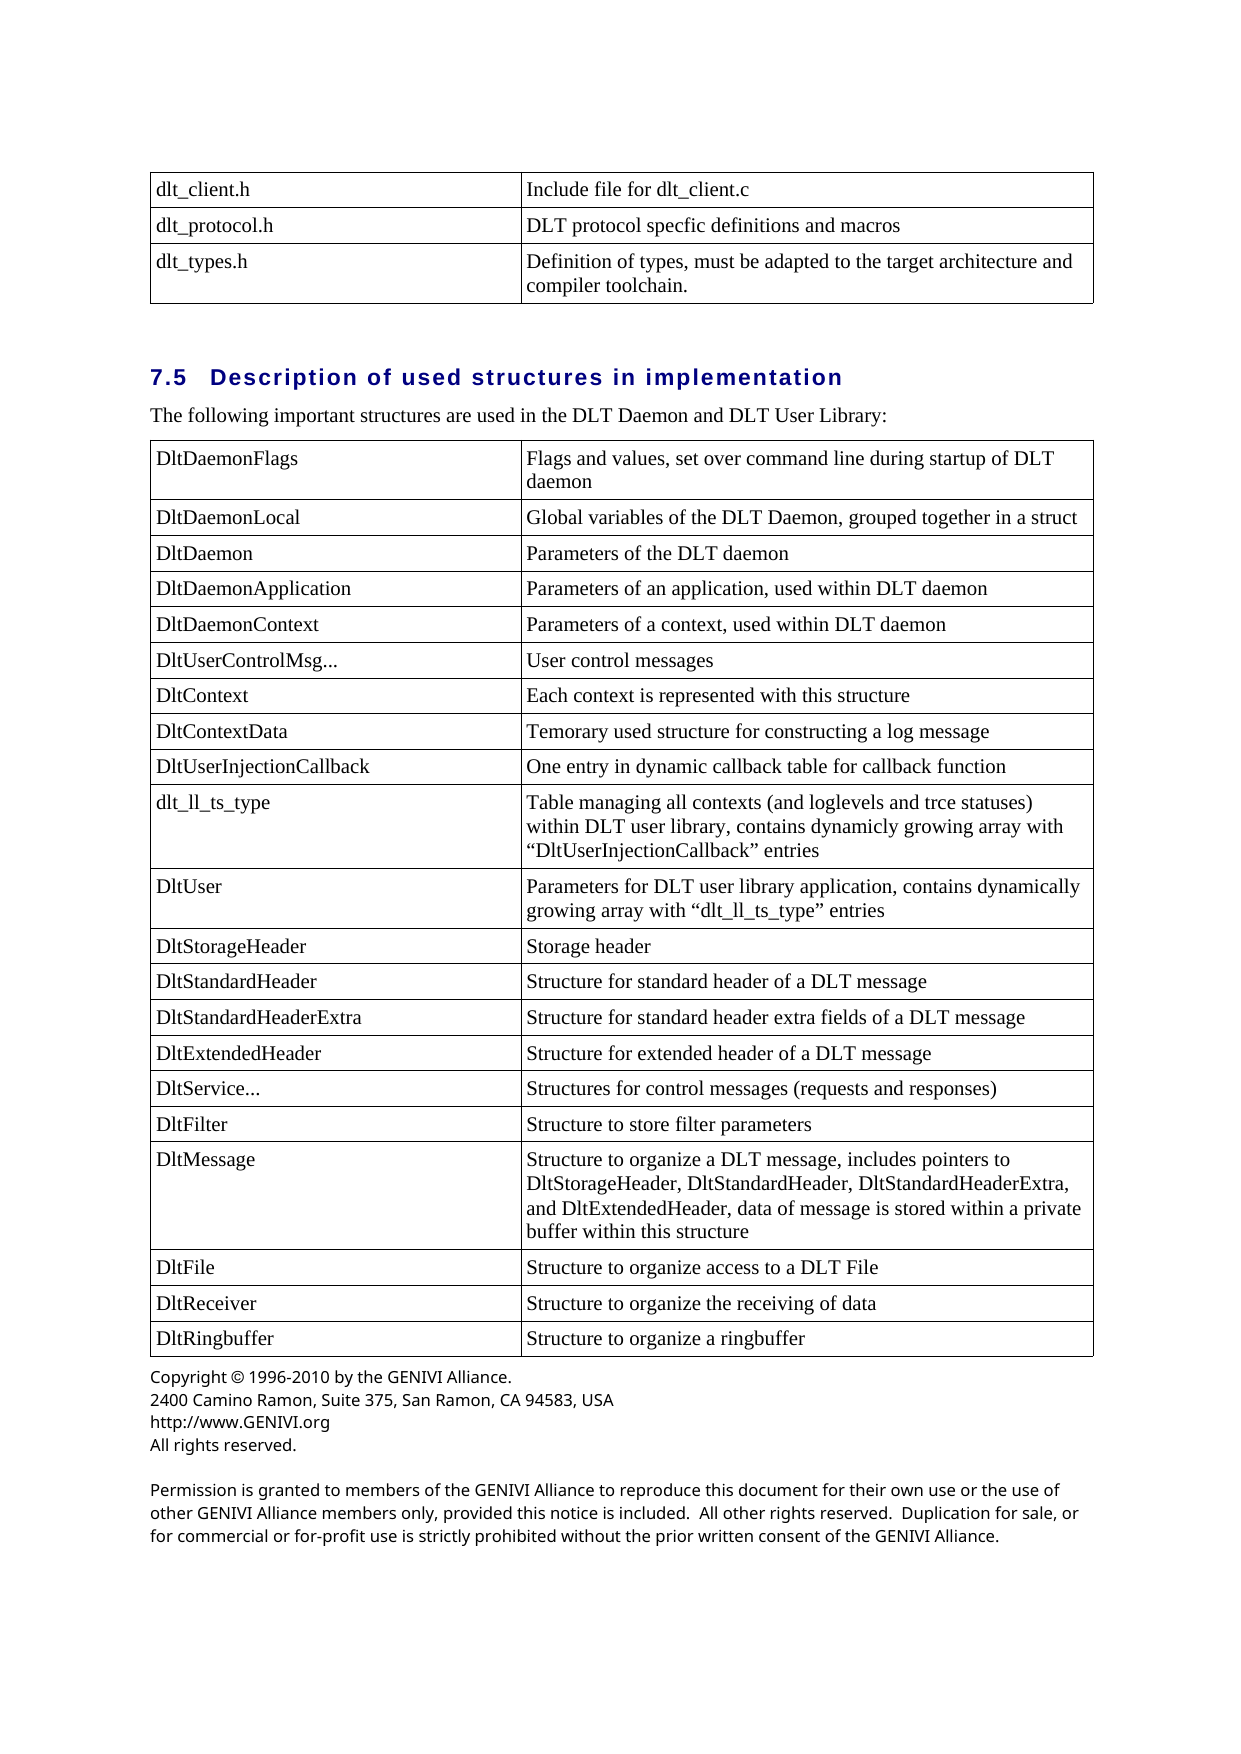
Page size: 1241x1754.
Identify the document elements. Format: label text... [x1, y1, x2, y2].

table_cell Parameters of the DLT daemon [522, 536, 1093, 571]
table_header Flags and values, set over command line during startup of DLT daemon [522, 441, 1093, 499]
table_cell Temorary used structure for constructing a log message [522, 714, 1093, 749]
table_cell Structure for standard header of a DLT message [522, 964, 1093, 999]
table_cell Structure to store filter parameters [522, 1107, 1093, 1141]
table_cell DltContextData [151, 714, 521, 749]
table_cell DltFilter [151, 1107, 521, 1141]
table_cell dlt_client.h [151, 173, 521, 207]
table_cell DltStandardHeader [151, 964, 521, 999]
table_cell dlt_ll_ts_type [151, 785, 521, 868]
table_cell DLT protocol specfic definitions and macros [522, 208, 1093, 243]
table_cell Global variables of the DLT Daemon, grouped together in a struct [522, 500, 1093, 535]
table_cell One entry in dynamic callback table for callback function [522, 750, 1093, 784]
table_cell Parameters of an application, used within DLT daemon [522, 572, 1093, 606]
table_cell dlt_protocol.h [151, 208, 521, 243]
table_cell DltExtendedHeader [151, 1036, 521, 1070]
text The following important structures are used in the DLT Daemon and DLT User Library: [150, 403, 1092, 427]
table_cell DltUserControlMsg... [151, 643, 521, 677]
table_cell DltReceiver [151, 1286, 521, 1321]
table_cell Definition of types, must be adapted to the target architecture and compiler toolchain. [522, 244, 1093, 302]
table_cell Structure to organize access to a DLT File [522, 1250, 1093, 1285]
table_cell Structure for extended header of a DLT message [522, 1036, 1093, 1070]
table_cell DltStorageHeader [151, 929, 521, 963]
table_cell Structure to organize the receiving of data [522, 1286, 1093, 1321]
table_cell DltFile [151, 1250, 521, 1285]
table_cell DltDaemonLocal [151, 500, 521, 535]
table_cell Structures for control messages (requests and responses) [522, 1071, 1093, 1106]
table_cell Storage header [522, 929, 1093, 963]
table_cell Parameters for DLT user library application, contains dynamically growing array with “dlt_ll_ts_type” entries [522, 869, 1093, 928]
table_cell DltContext [151, 679, 521, 713]
table_cell Include file for dlt_client.c [522, 173, 1093, 207]
table_cell Structure for standard header extra fields of a DLT message [522, 1000, 1093, 1034]
table_cell DltMessage [151, 1142, 521, 1249]
table_cell Structure to organize a ringbuffer [522, 1322, 1093, 1356]
table_cell DltStandardHeaderExtra [151, 1000, 521, 1034]
table_cell DltUserInjectionCallback [151, 750, 521, 784]
table_cell Structure to organize a DLT message, includes pointers to DltStorageHeader, DltStandardHeader, DltStandardHeaderExtra, and DltExtendedHeader, data of message is stored within a private buffer within this structure [522, 1142, 1093, 1249]
table_cell Table managing all contexts (and loglevels and trce statuses) within DLT user library, contains dynamicly growing array with “DltUserInjectionCallback” entries [522, 785, 1093, 868]
table_cell DltDaemon [151, 536, 521, 571]
table_header DltDaemonFlags [151, 441, 521, 499]
table_cell DltDaemonContext [151, 607, 521, 642]
table_cell DltService... [151, 1071, 521, 1106]
subtitle Description of used structures in implementation [150, 364, 1092, 391]
table_cell User control messages [522, 643, 1093, 677]
table_cell Parameters of a context, used within DLT daemon [522, 607, 1093, 642]
table_cell dlt_types.h [151, 244, 521, 302]
table_cell DltRingbuffer [151, 1322, 521, 1356]
table_cell DltDaemonApplication [151, 572, 521, 606]
table_cell DltUser [151, 869, 521, 928]
table_cell Each context is represented with this structure [522, 679, 1093, 713]
